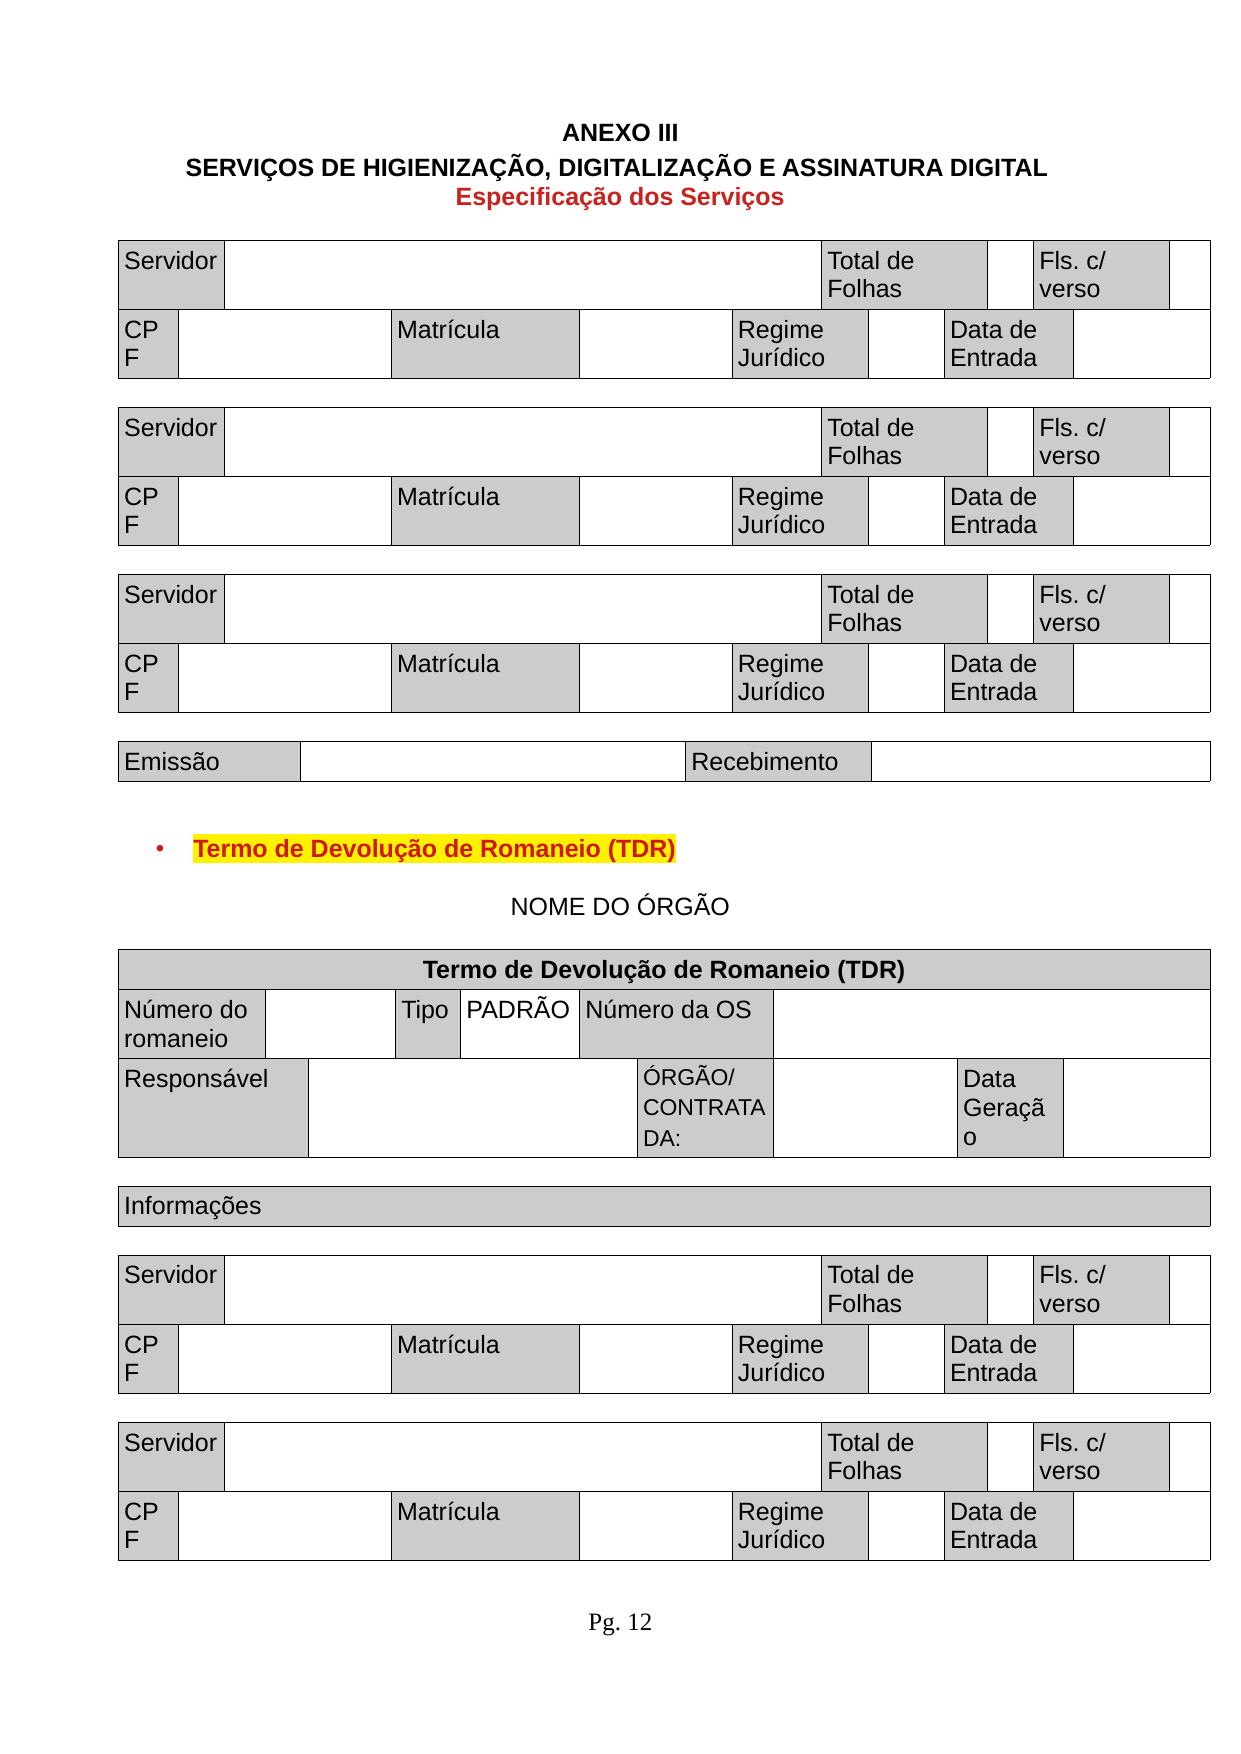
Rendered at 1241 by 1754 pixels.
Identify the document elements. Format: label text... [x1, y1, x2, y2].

table_cell CPF [119, 310, 178, 378]
table_header Total de Folhas [822, 575, 987, 643]
table_cell Data de Entrada [945, 644, 1073, 712]
table_cell Data de Entrada [945, 477, 1073, 545]
table_header [1170, 575, 1210, 643]
table_cell Matrícula [392, 1325, 579, 1393]
table_cell CPF [119, 1492, 178, 1560]
table_cell CPF [119, 477, 178, 545]
table_cell Tipo [396, 990, 460, 1058]
table_header Servidor [119, 408, 224, 476]
table_cell Regime Jurídico [733, 1325, 868, 1393]
table_cell [869, 310, 944, 378]
table_cell PADRÃO [461, 990, 579, 1058]
table_header [988, 408, 1033, 476]
table_cell [580, 1492, 732, 1560]
table_cell [179, 644, 391, 712]
table_cell Regime Jurídico [733, 644, 868, 712]
table_cell [1064, 1059, 1210, 1157]
table_header [225, 241, 821, 309]
table_cell Número da OS [580, 990, 773, 1058]
table_cell [179, 477, 391, 545]
table_cell [580, 1325, 732, 1393]
table_header Servidor [119, 1423, 224, 1491]
table_cell [580, 644, 732, 712]
table_cell [869, 644, 944, 712]
table_header Informações [119, 1187, 1210, 1226]
list Termo de Devolução de Romaneio (TDR) [156, 834, 1122, 863]
table_header Recebimento [686, 742, 871, 781]
table_cell [1074, 1325, 1210, 1393]
table_cell Matrícula [392, 310, 579, 378]
table_header [1170, 241, 1210, 309]
table_cell Regime Jurídico [733, 1492, 868, 1560]
table_cell [1074, 477, 1210, 545]
table_cell Data de Entrada [945, 1325, 1073, 1393]
table_cell CPF [119, 1325, 178, 1393]
table_cell Matrícula [392, 477, 579, 545]
text NOME DO ÓRGÃO [118, 891, 1122, 920]
table_cell Matrícula [392, 644, 579, 712]
table_cell [179, 310, 391, 378]
table_header Servidor [119, 241, 224, 309]
table_header Total de Folhas [822, 1423, 987, 1491]
table_header [988, 1256, 1033, 1324]
table_header Fls. c/ verso [1034, 1256, 1169, 1324]
table_cell [774, 1059, 957, 1157]
table_cell [309, 1059, 637, 1157]
table_header [988, 1423, 1033, 1491]
table_cell [869, 1492, 944, 1560]
table_cell [774, 990, 1210, 1058]
table_cell Matrícula [392, 1492, 579, 1560]
table_cell Data de Entrada [945, 310, 1073, 378]
table_header [872, 742, 1210, 781]
table_cell Data de Entrada [945, 1492, 1073, 1560]
table_cell [1074, 1492, 1210, 1560]
table_header Total de Folhas [822, 1256, 987, 1324]
table_cell [179, 1325, 391, 1393]
table_header Servidor [119, 575, 224, 643]
table_cell [869, 477, 944, 545]
table_header Total de Folhas [822, 408, 987, 476]
table_header [225, 575, 821, 643]
table_header [225, 408, 821, 476]
table_header [301, 742, 685, 781]
table_cell [580, 477, 732, 545]
table_cell ÓRGÃO/CONTRATADA: [638, 1059, 773, 1157]
table_header Fls. c/ verso [1034, 241, 1169, 309]
table_cell [580, 310, 732, 378]
table_header [988, 241, 1033, 309]
table_cell Número do romaneio [119, 990, 265, 1058]
table_cell Regime Jurídico [733, 477, 868, 545]
table_cell Data Geração [958, 1059, 1063, 1157]
table_cell [266, 990, 395, 1058]
table_cell [1074, 644, 1210, 712]
table_header Termo de Devolução de Romaneio (TDR) [119, 950, 1210, 989]
table_cell Responsável [119, 1059, 308, 1157]
table_cell CPF [119, 644, 178, 712]
table_header Servidor [119, 1256, 224, 1324]
table_header Fls. c/ verso [1034, 575, 1169, 643]
table_header [225, 1256, 821, 1324]
table_header Total de Folhas [822, 241, 987, 309]
table_cell [179, 1492, 391, 1560]
table_header [988, 575, 1033, 643]
table_cell [1074, 310, 1210, 378]
table_cell Regime Jurídico [733, 310, 868, 378]
table_header [1170, 408, 1210, 476]
table_header Fls. c/ verso [1034, 1423, 1169, 1491]
table_cell [869, 1325, 944, 1393]
table_header Fls. c/ verso [1034, 408, 1169, 476]
table_header [225, 1423, 821, 1491]
table_header [1170, 1423, 1210, 1491]
table_header [1170, 1256, 1210, 1324]
table_header Emissão [119, 742, 300, 781]
